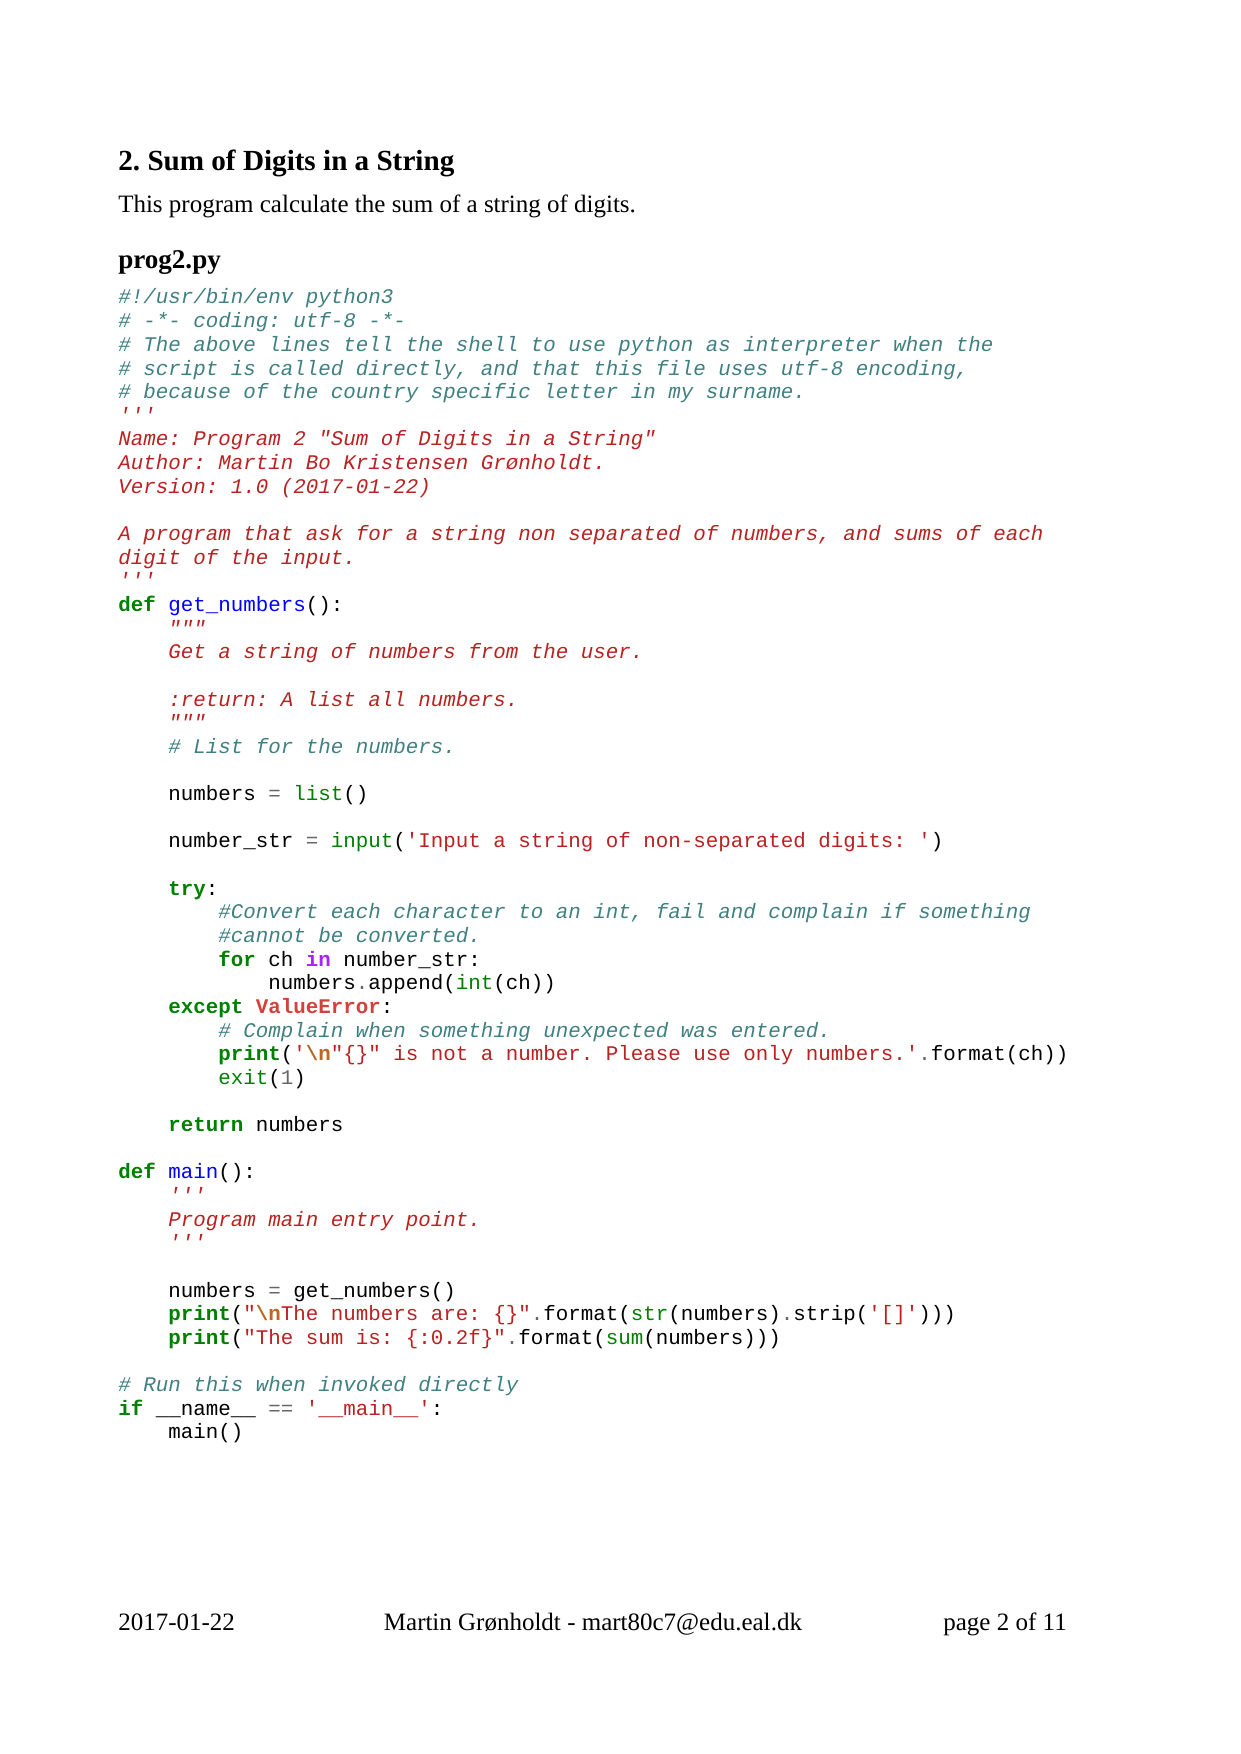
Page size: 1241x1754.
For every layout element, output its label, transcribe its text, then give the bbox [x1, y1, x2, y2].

text Program main entry point. [118, 1209, 1122, 1232]
text This program calculate the sum of a string of digits. [118, 189, 1122, 218]
text #!/usr/bin/env python3 [118, 287, 1122, 310]
text # Complain when something unexpected was entered. [118, 1019, 1122, 1043]
subtitle prog2.py [118, 243, 1122, 274]
text # because of the country specific letter in my surname. [118, 381, 1122, 405]
text print('\n"{}" is not a number. Please use only numbers.'.format(ch)) [118, 1043, 1122, 1067]
text # script is called directly, and that this file uses utf-8 encoding, [118, 357, 1122, 381]
text try: [118, 878, 1122, 901]
subtitle 2. Sum of Digits in a String [118, 143, 1122, 177]
text """ [118, 712, 1122, 736]
text # Run this when invoked directly [118, 1374, 1122, 1398]
text return numbers [118, 1114, 1122, 1138]
text ''' [118, 570, 1122, 594]
text if __name__ == '__main__': [118, 1398, 1122, 1422]
text main() [118, 1422, 1122, 1445]
text ''' [118, 1232, 1122, 1256]
text """ [118, 618, 1122, 641]
text for ch in number_str: [118, 949, 1122, 972]
text Name: Program 2 "Sum of Digits in a String" [118, 428, 1122, 452]
text Author: Martin Bo Kristensen Grønholdt. [118, 452, 1122, 476]
text print("\nThe numbers are: {}".format(str(numbers).strip('[]'))) [118, 1303, 1122, 1327]
text numbers.append(int(ch)) [118, 972, 1122, 996]
text #Convert each character to an int, fail and complain if something [118, 901, 1122, 925]
text def get_numbers(): [118, 594, 1122, 618]
text print("The sum is: {:0.2f}".format(sum(numbers))) [118, 1327, 1122, 1351]
text ''' [118, 405, 1122, 428]
text #cannot be converted. [118, 925, 1122, 949]
text Version: 1.0 (2017-01-22) [118, 476, 1122, 499]
text except ValueError: [118, 996, 1122, 1019]
text Get a string of numbers from the user. [118, 641, 1122, 665]
text numbers = list() [118, 783, 1122, 807]
text A program that ask for a string non separated of numbers, and sums of each [118, 523, 1122, 547]
text # -*- coding: utf-8 -*- [118, 310, 1122, 334]
text # The above lines tell the shell to use python as interpreter when the [118, 334, 1122, 357]
text # List for the numbers. [118, 736, 1122, 759]
text def main(): [118, 1161, 1122, 1185]
text digit of the input. [118, 547, 1122, 570]
text ''' [118, 1185, 1122, 1209]
text :return: A list all numbers. [118, 688, 1122, 712]
text numbers = get_numbers() [118, 1280, 1122, 1303]
text exit(1) [118, 1067, 1122, 1091]
text number_str = input('Input a string of non-separated digits: ') [118, 830, 1122, 854]
